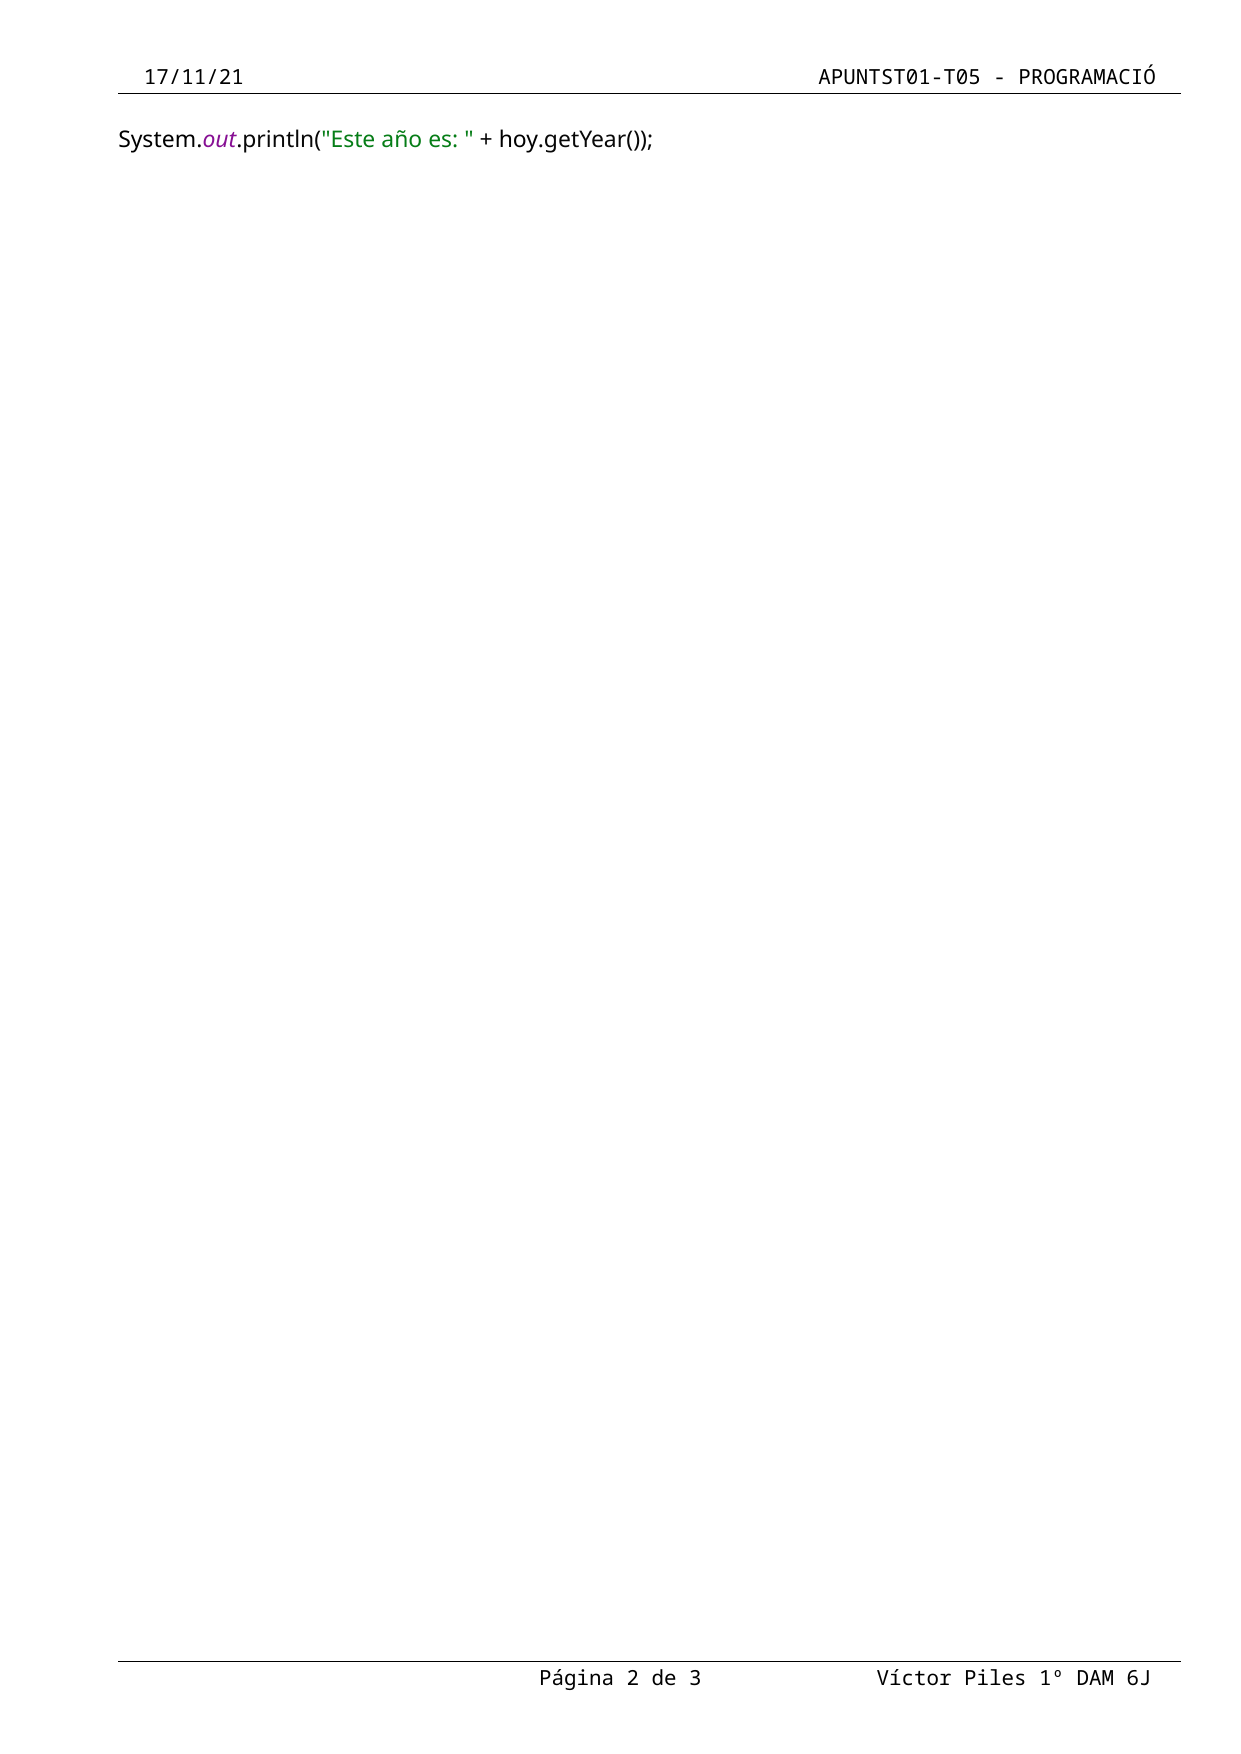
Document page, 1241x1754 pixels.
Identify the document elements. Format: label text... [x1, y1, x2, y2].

text System.out.println("Este año es: " + hoy.getYear()); [118, 123, 1181, 154]
